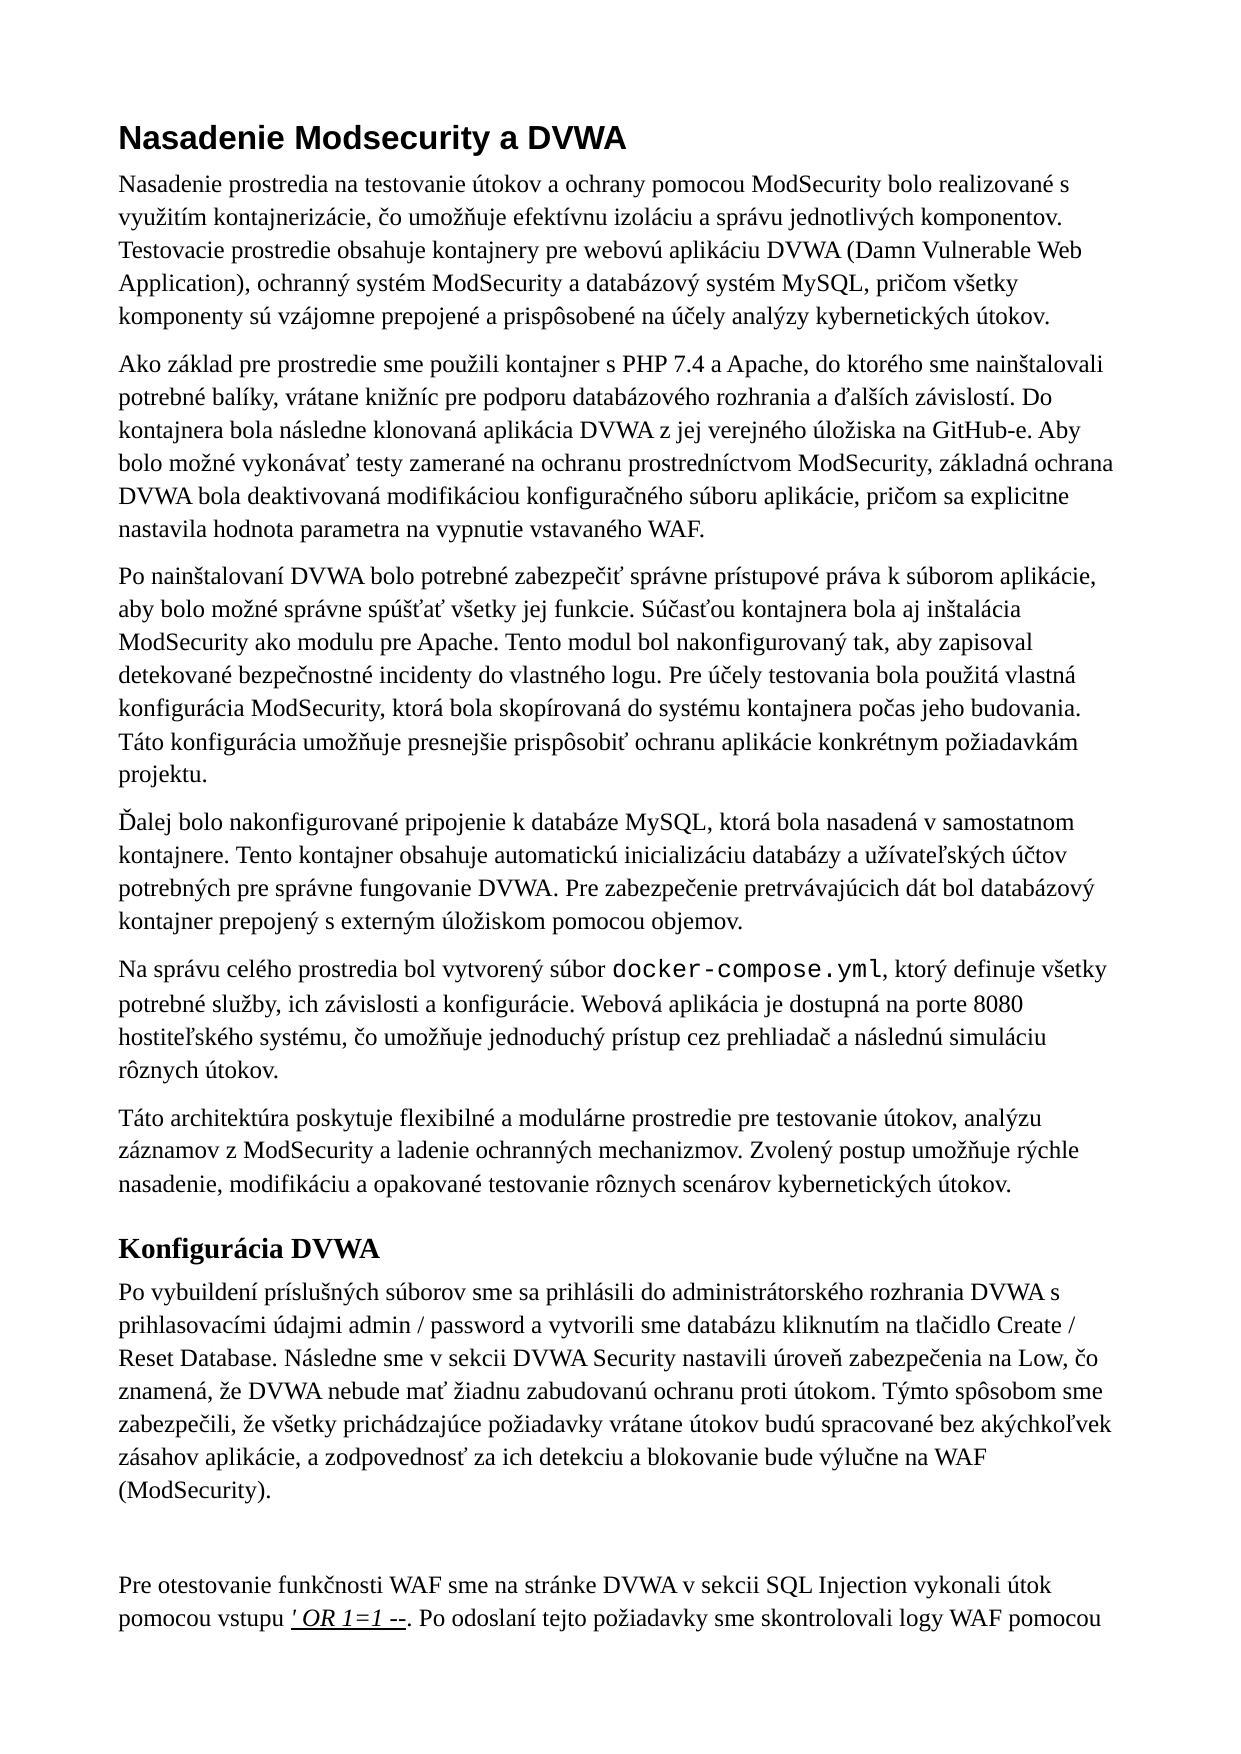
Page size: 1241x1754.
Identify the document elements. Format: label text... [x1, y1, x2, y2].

text Ako základ pre prostredie sme použili kontajner s PHP 7.4 a Apache, do ktorého sme nainštalovali potrebné balíky, vrátane knižníc pre podporu databázového rozhrania a ďalších závislostí. Do kontajnera bola následne klonovaná aplikácia DVWA z jej verejného úložiska na GitHub-e. Aby bolo možné vykonávať testy zamerané na ochranu prostredníctvom ModSecurity, základná ochrana DVWA bola deaktivovaná modifikáciou konfiguračného súboru aplikácie, pričom sa explicitne nastavila hodnota parametra na vypnutie vstavaného WAF. [118, 349, 1122, 543]
text Pre otestovanie funkčnosti WAF sme na stránke DVWA v sekcii SQL Injection vykonali útok pomocou vstupu ' OR 1=1 --. Po odoslaní tejto požiadavky sme skontrolovali logy WAF pomocou [118, 1570, 1122, 1632]
text Táto architektúra poskytuje flexibilné a modulárne prostredie pre testovanie útokov, analýzu záznamov z ModSecurity a ladenie ochranných mechanizmov. Zvolený postup umožňuje rýchle nasadenie, modifikáciu a opakované testovanie rôznych scenárov kybernetických útokov. [118, 1103, 1122, 1197]
text Nasadenie prostredia na testovanie útokov a ochrany pomocou ModSecurity bolo realizované s využitím kontajnerizácie, čo umožňuje efektívnu izoláciu a správu jednotlivých komponentov. Testovacie prostredie obsahuje kontajnery pre webovú aplikáciu DVWA (Damn Vulnerable Web Application), ochranný systém ModSecurity a databázový systém MySQL, pričom všetky komponenty sú vzájomne prepojené a prispôsobené na účely analýzy kybernetických útokov. [118, 169, 1122, 330]
subtitle Konfigurácia DVWA [118, 1231, 1122, 1264]
text Na správu celého prostredia bol vytvorený súbor docker-compose.yml, ktorý definuje všetky potrebné služby, ich závislosti a konfigurácie. Webová aplikácia je dostupná na porte 8080 hostiteľského systému, čo umožňuje jednoduchý prístup cez prehliadač a následnú simuláciu rôznych útokov. [118, 954, 1122, 1084]
subtitle Nasadenie Modsecurity a DVWA [118, 118, 1122, 157]
text Ďalej bolo nakonfigurované pripojenie k databáze MySQL, ktorá bola nasadená v samostatnom kontajnere. Tento kontajner obsahuje automatickú inicializáciu databázy a užívateľských účtov potrebných pre správne fungovanie DVWA. Pre zabezpečenie pretrvávajúcich dát bol databázový kontajner prepojený s externým úložiskom pomocou objemov. [118, 807, 1122, 935]
text Po vybuildení príslušných súborov sme sa prihlásili do administrátorského rozhrania DVWA s prihlasovacími údajmi admin / password a vytvorili sme databázu kliknutím na tlačidlo Create / Reset Database. Následne sme v sekcii DVWA Security nastavili úroveň zabezpečenia na Low, čo znamená, že DVWA nebude mať žiadnu zabudovanú ochranu proti útokom. Týmto spôsobom sme zabezpečili, že všetky prichádzajúce požiadavky vrátane útokov budú spracované bez akýchkoľvek zásahov aplikácie, a zodpovednosť za ich detekciu a blokovanie bude výlučne na WAF (ModSecurity). [118, 1277, 1122, 1504]
text Po nainštalovaní DVWA bolo potrebné zabezpečiť správne prístupové práva k súborom aplikácie, aby bolo možné správne spúšťať všetky jej funkcie. Súčasťou kontajnera bola aj inštalácia ModSecurity ako modulu pre Apache. Tento modul bol nakonfigurovaný tak, aby zapisoval detekované bezpečnostné incidenty do vlastného logu. Pre účely testovania bola použitá vlastná konfigurácia ModSecurity, ktorá bola skopírovaná do systému kontajnera počas jeho budovania. Táto konfigurácia umožňuje presnejšie prispôsobiť ochranu aplikácie konkrétnym požiadavkám projektu. [118, 561, 1122, 788]
